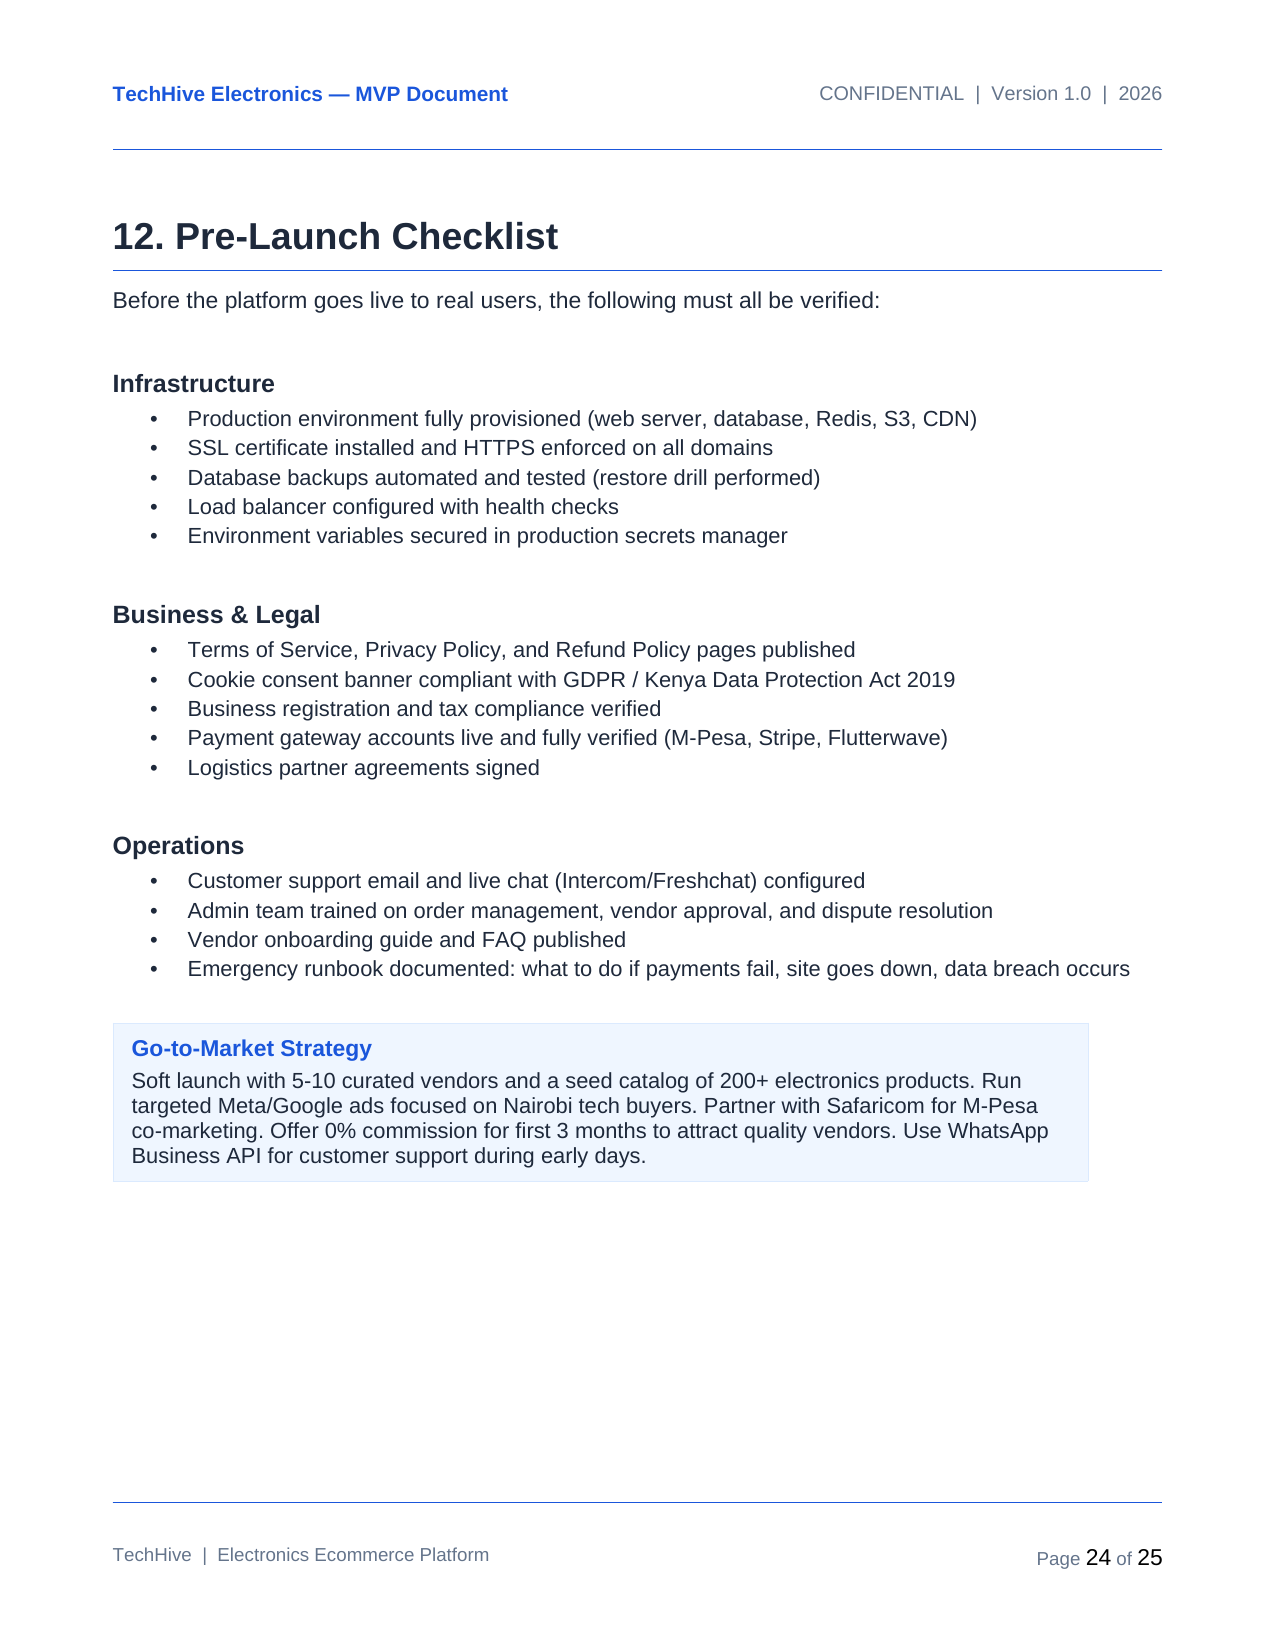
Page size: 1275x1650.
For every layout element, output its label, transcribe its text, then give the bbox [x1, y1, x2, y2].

list SSL certificate installed and HTTPS enforced on all domains [150, 435, 1162, 461]
list Terms of Service, Privacy Policy, and Refund Policy pages published [150, 637, 1162, 662]
list Cookie consent banner compliant with GDPR / Kenya Data Protection Act 2019 [150, 666, 1162, 692]
list Emergency runbook documented: what to do if payments fail, site goes down, data breach occurs [150, 956, 1162, 982]
list Business registration and tax compliance verified [150, 696, 1162, 721]
list Database backups automated and tested (restore drill performed) [150, 465, 1162, 490]
list Environment variables secured in production secrets manager [150, 523, 1162, 549]
list Customer support email and live chat (Intercom/Freshchat) configured [150, 868, 1162, 893]
list Admin team trained on order management, vendor approval, and dispute resolution [150, 898, 1162, 923]
list Payment gateway accounts live and fully verified (M-Pesa, Stripe, Flutterwave) [150, 725, 1162, 750]
subtitle 12. Pre-Launch Checklist [112, 214, 1162, 270]
subtitle Infrastructure [112, 369, 1162, 398]
subtitle Operations [112, 831, 1162, 860]
list Load balancer configured with health checks [150, 494, 1162, 519]
list Logistics partner agreements signed [150, 754, 1162, 780]
list Production environment fully provisioned (web server, database, Redis, S3, CDN) [150, 406, 1162, 431]
subtitle Business & Legal [112, 600, 1162, 629]
text Before the platform goes live to real users, the following must all be verified: [112, 287, 1162, 313]
list Vendor onboarding guide and FAQ published [150, 927, 1162, 952]
table_header Go-to-Market Strategy Soft launch with 5-10 curated vendors and a seed catalog of 200+ electronics products. Run targeted Meta/Google ads focused on Nairobi tech buyers. Partner with Safaricom for M-Pesa co-marketing. Offer 0% commission for first 3 months to attract quality vendors. Use WhatsApp Business API for customer support during early days. [114, 1024, 1088, 1181]
